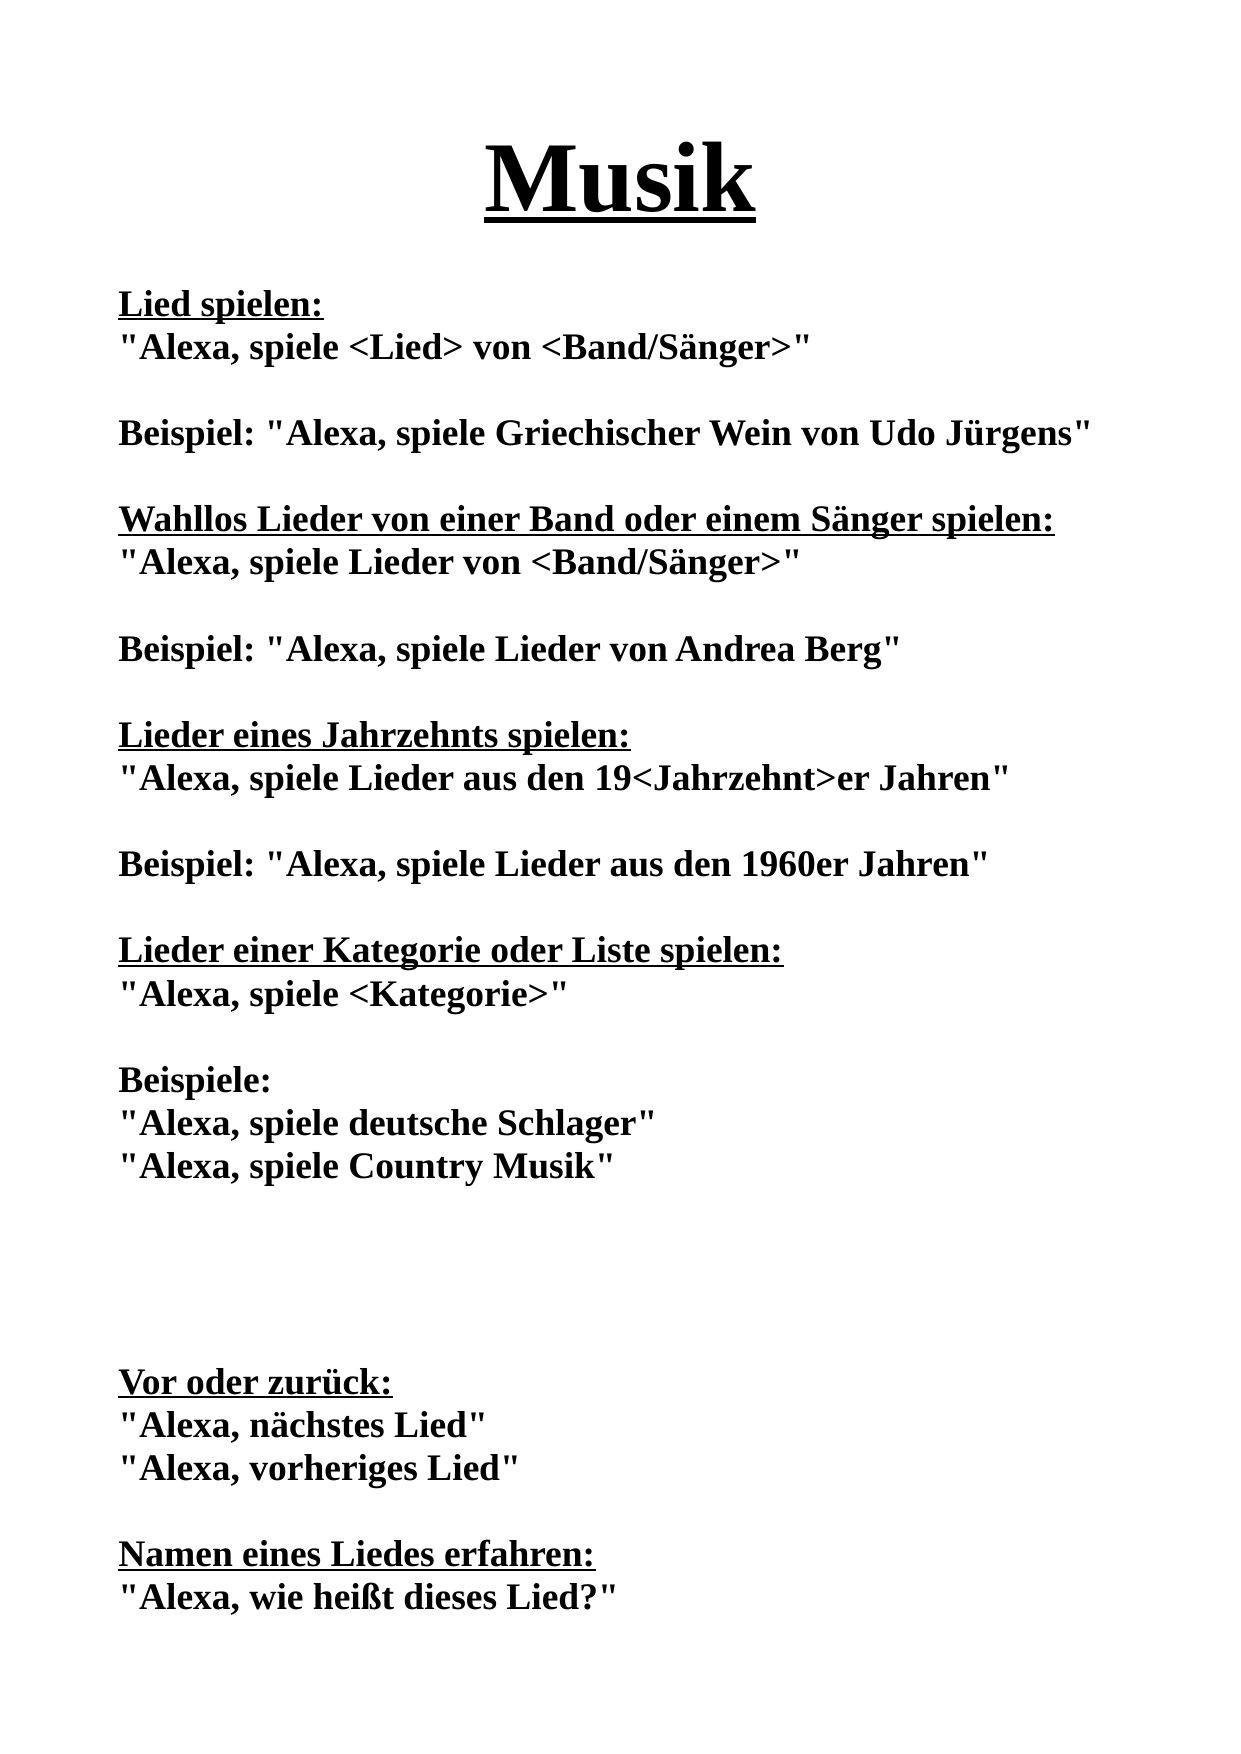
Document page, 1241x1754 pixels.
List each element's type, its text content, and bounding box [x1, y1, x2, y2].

text Vor oder zurück: [118, 1359, 1122, 1402]
text Lied spielen: [118, 281, 1122, 324]
text "Alexa, spiele Lieder von <Band/Sänger>" [118, 540, 1122, 583]
text "Alexa, spiele <Kategorie>" [118, 971, 1122, 1057]
text Lieder eines Jahrzehnts spielen: [118, 712, 1122, 755]
text Beispiel: "Alexa, spiele Griechischer Wein von Udo Jürgens" [118, 410, 1122, 453]
text Namen eines Liedes erfahren: [118, 1532, 1122, 1575]
text "Alexa, wie heißt dieses Lied?" [118, 1575, 1122, 1618]
text Beispiel: "Alexa, spiele Lieder aus den 1960er Jahren" [118, 842, 1122, 885]
text "Alexa, spiele Country Musik" [118, 1143, 1122, 1187]
text Beispiele: "Alexa, spiele deutsche Schlager" [118, 1057, 1122, 1143]
text Beispiel: "Alexa, spiele Lieder von Andrea Berg" [118, 626, 1122, 669]
text Wahllos Lieder von einer Band oder einem Sänger spielen: [118, 497, 1122, 540]
text Lieder einer Kategorie oder Liste spielen: [118, 928, 1122, 971]
text "Alexa, spiele Lieder aus den 19<Jahrzehnt>er Jahren" [118, 755, 1122, 798]
text "Alexa, nächstes Lied" "Alexa, vorheriges Lied" [118, 1402, 1122, 1488]
text "Alexa, spiele <Lied> von <Band/Sänger>" [118, 324, 1122, 367]
text Musik [118, 118, 1122, 233]
